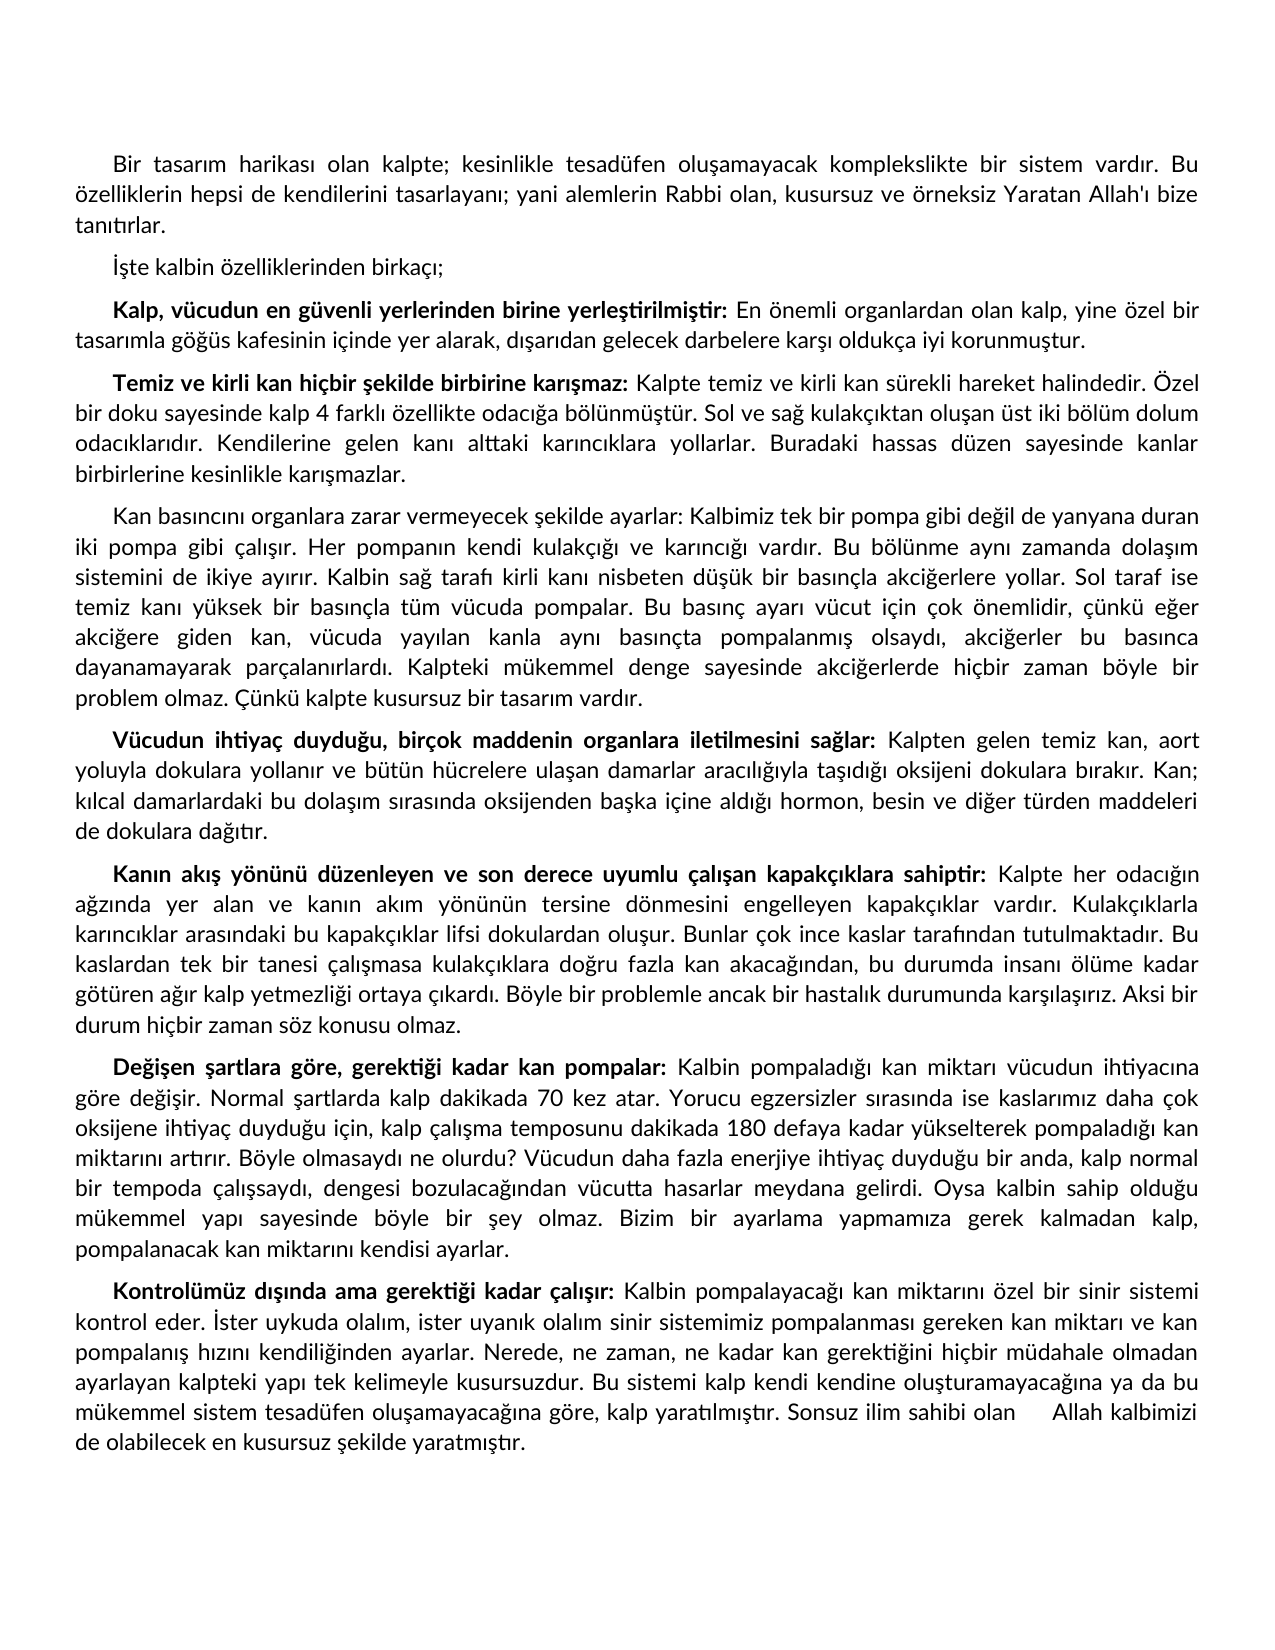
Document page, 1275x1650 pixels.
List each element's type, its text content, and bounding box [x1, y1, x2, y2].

text Değişen şartlara göre, gerektiği kadar kan pompalar: Kalbin pompaladığı kan miktarı vücudun ihtiyacına göre değişir. Normal şartlarda kalp dakikada 70 kez atar. Yorucu egzersizler sırasında ise kaslarımız daha çok oksijene ihtiyaç duyduğu için, kalp çalışma temposunu dakikada 180 defaya kadar yükselterek pompaladığı kan miktarını artırır. Böyle olmasaydı ne olurdu? Vücudun daha fazla enerjiye ihtiyaç duyduğu bir anda, kalp normal bir tempoda çalışsaydı, dengesi bozulacağından vücutta hasarlar meydana gelirdi. Oysa kalbin sahip olduğu mükemmel yapı sayesinde böyle bir şey olmaz. Bizim bir ayarlama yapmamıza gerek kalmadan kalp, pompalanacak kan miktarını kendisi ayarlar. [75, 1053, 1200, 1262]
text Kontrolümüz dışında ama gerektiği kadar çalışır: Kalbin pompalayacağı kan miktarını özel bir sinir sistemi kontrol eder. İster uykuda olalım, ister uyanık olalım sinir sistemimiz pompalanması gereken kan miktarı ve kan pompalanış hızını kendiliğinden ayarlar. Nerede, ne zaman, ne kadar kan gerektiğini hiçbir müdahale olmadan ayarlayan kalpteki yapı tek kelimeyle kusursuzdur. Bu sistemi kalp kendi kendine oluşturamayacağına ya da bu mükemmel sistem tesadüfen oluşamayacağına göre, kalp yaratılmıştır. Sonsuz ilim sahibi olan Allah kalbimizi de olabilecek en kusursuz şekilde yaratmıştır. [75, 1277, 1200, 1456]
text Kanın akış yönünü düzenleyen ve son derece uyumlu çalışan kapakçıklara sahiptir: Kalpte her odacığın ağzında yer alan ve kanın akım yönünün tersine dönmesini engelleyen kapakçıklar vardır. Kulakçıklarla karıncıklar arasındaki bu kapakçıklar lifsi dokulardan oluşur. Bunlar çok ince kaslar tarafından tutulmaktadır. Bu kaslardan tek bir tanesi çalışmasa kulakçıklara doğru fazla kan akacağından, bu durumda insanı ölüme kadar götüren ağır kalp yetmezliği ortaya çıkardı. Böyle bir problemle ancak bir hastalık durumunda karşılaşırız. Aksi bir durum hiçbir zaman söz konusu olmaz. [75, 859, 1200, 1038]
text İşte kalbin özelliklerinden birkaçı; [75, 253, 1200, 281]
text Vücudun ihtiyaç duyduğu, birçok maddenin organlara iletilmesini sağlar: Kalpten gelen temiz kan, aort yoluyla dokulara yollanır ve bütün hücrelere ulaşan damarlar aracılığıyla taşıdığı oksijeni dokulara bırakır. Kan; kılcal damarlardaki bu dolaşım sırasında oksijenden başka içine aldığı hormon, besin ve diğer türden maddeleri de dokulara dağıtır. [75, 726, 1200, 844]
text Temiz ve kirli kan hiçbir şekilde birbirine karışmaz: Kalpte temiz ve kirli kan sürekli hareket halindedir. Özel bir doku sayesinde kalp 4 farklı özellikte odacığa bölünmüştür. Sol ve sağ kulakçıktan oluşan üst iki bölüm dolum odacıklarıdır. Kendilerine gelen kanı alttaki karıncıklara yollarlar. Buradaki hassas düzen sayesinde kanlar birbirlerine kesinlikle karışmazlar. [75, 369, 1200, 487]
text Bir tasarım harikası olan kalpte; kesinlikle tesadüfen oluşamayacak komplekslikte bir sistem vardır. Bu özelliklerin hepsi de kendilerini tasarlayanı; yani alemlerin Rabbi olan, kusursuz ve örneksiz Yaratan Allah'ı bize tanıtırlar. [75, 150, 1200, 238]
text Kalp, vücudun en güvenli yerlerinden birine yerleştirilmiştir: En önemli organlardan olan kalp, yine özel bir tasarımla göğüs kafesinin içinde yer alarak, dışarıdan gelecek darbelere karşı oldukça iyi korunmuştur. [75, 296, 1200, 353]
text Kan basıncını organlara zarar vermeyecek şekilde ayarlar: Kalbimiz tek bir pompa gibi değil de yanyana duran iki pompa gibi çalışır. Her pompanın kendi kulakçığı ve karıncığı vardır. Bu bölünme aynı zamanda dolaşım sistemini de ikiye ayırır. Kalbin sağ tarafı kirli kanı nisbeten düşük bir basınçla akciğerlere yollar. Sol taraf ise temiz kanı yüksek bir basınçla tüm vücuda pompalar. Bu basınç ayarı vücut için çok önemlidir, çünkü eğer akciğere giden kan, vücuda yayılan kanla aynı basınçta pompalanmış olsaydı, akciğerler bu basınca dayanamayarak parçalanırlardı. Kalpteki mükemmel denge sayesinde akciğerlerde hiçbir zaman böyle bir problem olmaz. Çünkü kalpte kusursuz bir tasarım vardır. [75, 502, 1200, 711]
